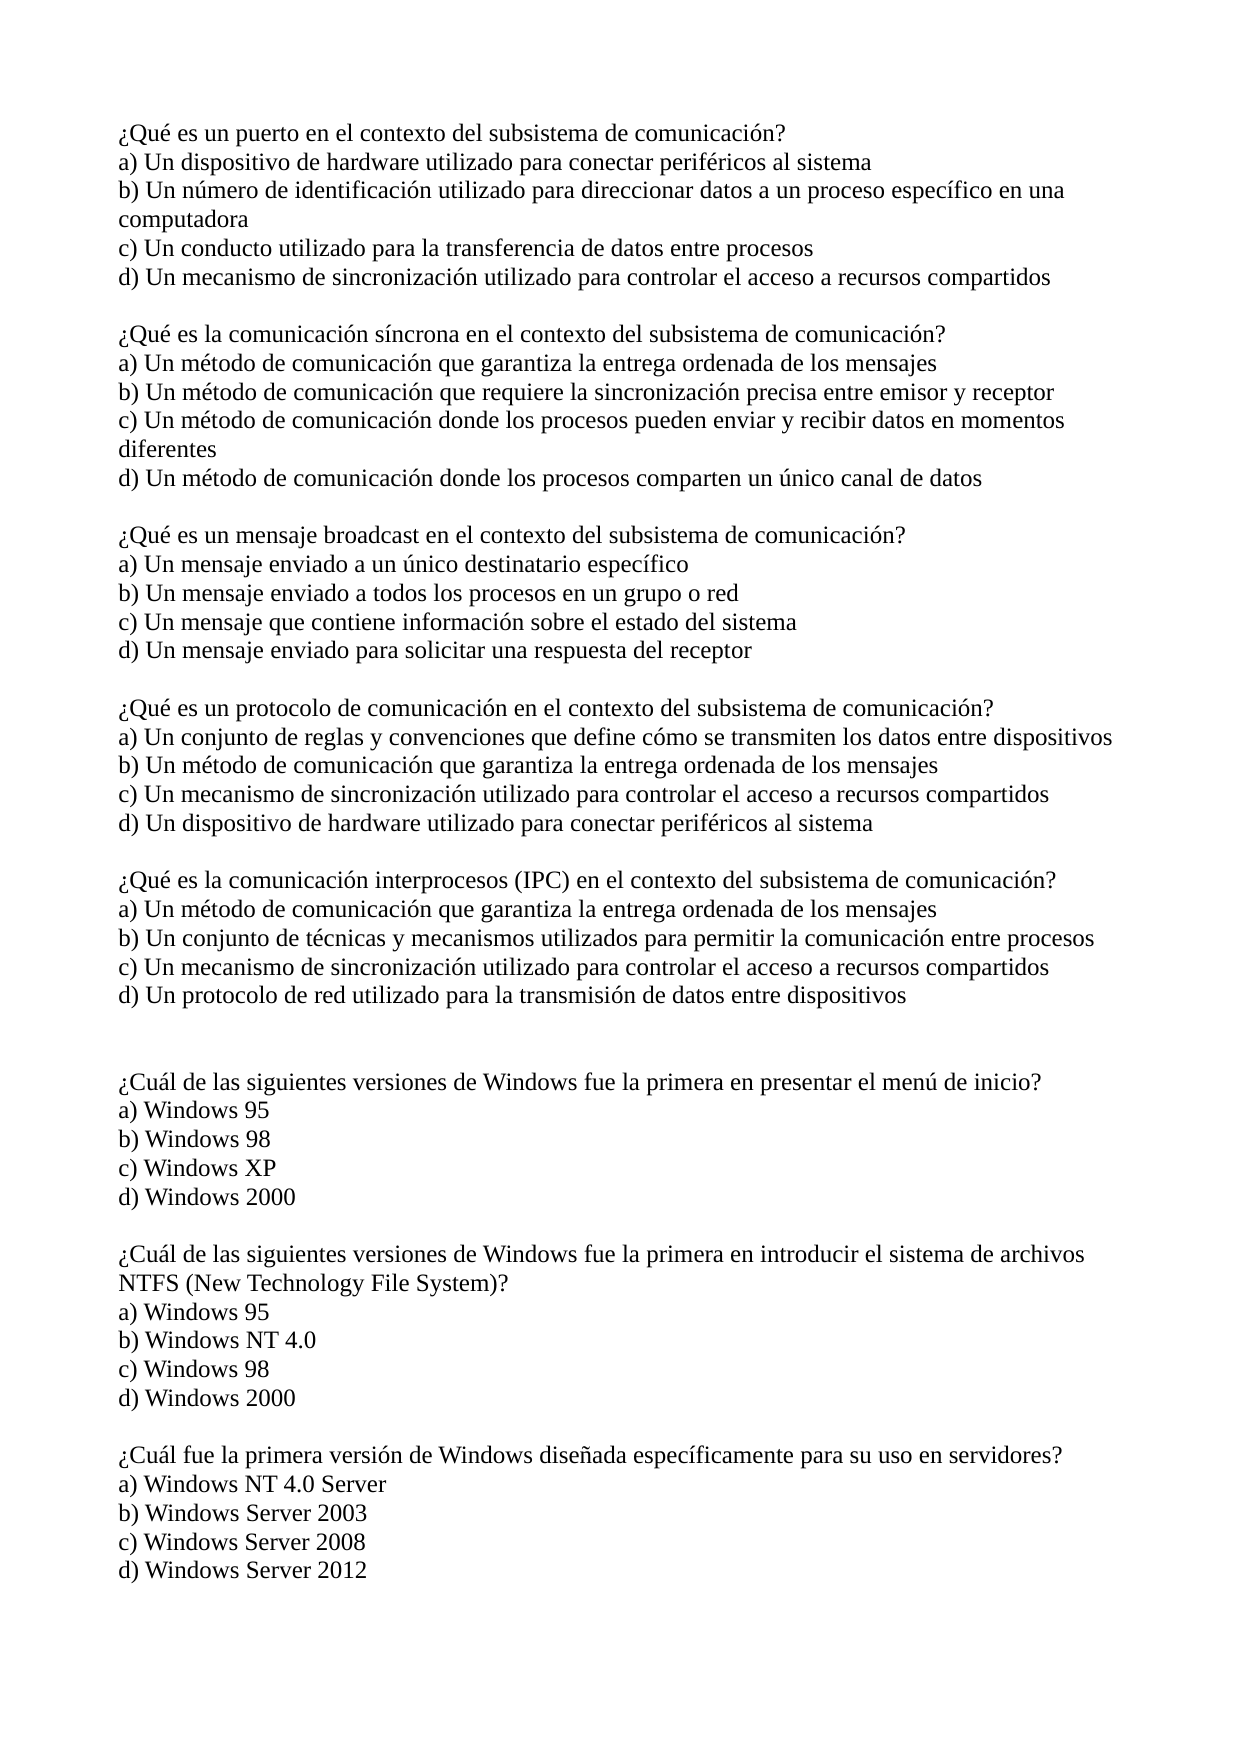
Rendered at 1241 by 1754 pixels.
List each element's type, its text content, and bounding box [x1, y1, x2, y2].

text a) Un mensaje enviado a un único destinatario específico [118, 549, 1122, 578]
text c) Un mecanismo de sincronización utilizado para controlar el acceso a recursos compartidos [118, 952, 1122, 981]
text d) Un mensaje enviado para solicitar una respuesta del receptor [118, 636, 1122, 664]
text b) Un método de comunicación que garantiza la entrega ordenada de los mensajes [118, 751, 1122, 779]
text d) Windows 2000 [118, 1182, 1122, 1211]
text ¿Qué es un puerto en el contexto del subsistema de comunicación? [118, 118, 1122, 147]
text c) Windows XP [118, 1153, 1122, 1182]
text ¿Cuál de las siguientes versiones de Windows fue la primera en introducir el sistema de archivos NTFS (New Technology File System)? [118, 1239, 1122, 1297]
text d) Windows 2000 [118, 1383, 1122, 1412]
text a) Windows NT 4.0 Server [118, 1469, 1122, 1498]
text d) Un mecanismo de sincronización utilizado para controlar el acceso a recursos compartidos [118, 262, 1122, 291]
text a) Un método de comunicación que garantiza la entrega ordenada de los mensajes [118, 894, 1122, 923]
text ¿Qué es un protocolo de comunicación en el contexto del subsistema de comunicación? [118, 693, 1122, 722]
text a) Un método de comunicación que garantiza la entrega ordenada de los mensajes [118, 348, 1122, 377]
text d) Un dispositivo de hardware utilizado para conectar periféricos al sistema [118, 808, 1122, 837]
text b) Windows Server 2003 [118, 1498, 1122, 1527]
text ¿Cuál de las siguientes versiones de Windows fue la primera en presentar el menú de inicio? [118, 1067, 1122, 1096]
text a) Windows 95 [118, 1096, 1122, 1124]
text d) Un método de comunicación donde los procesos comparten un único canal de datos [118, 463, 1122, 492]
text a) Windows 95 [118, 1297, 1122, 1326]
text b) Un mensaje enviado a todos los procesos en un grupo o red [118, 578, 1122, 607]
text c) Un mensaje que contiene información sobre el estado del sistema [118, 607, 1122, 636]
text a) Un dispositivo de hardware utilizado para conectar periféricos al sistema [118, 147, 1122, 176]
text b) Un número de identificación utilizado para direccionar datos a un proceso específico en una computadora [118, 176, 1122, 233]
text b) Un método de comunicación que requiere la sincronización precisa entre emisor y receptor [118, 377, 1122, 406]
text d) Un protocolo de red utilizado para la transmisión de datos entre dispositivos [118, 981, 1122, 1009]
text d) Windows Server 2012 [118, 1556, 1122, 1584]
text c) Un mecanismo de sincronización utilizado para controlar el acceso a recursos compartidos [118, 779, 1122, 808]
text c) Windows Server 2008 [118, 1527, 1122, 1556]
text b) Windows NT 4.0 [118, 1326, 1122, 1354]
text b) Windows 98 [118, 1124, 1122, 1153]
text ¿Qué es la comunicación interprocesos (IPC) en el contexto del subsistema de comunicación? [118, 866, 1122, 894]
text ¿Qué es un mensaje broadcast en el contexto del subsistema de comunicación? [118, 521, 1122, 549]
text c) Un método de comunicación donde los procesos pueden enviar y recibir datos en momentos diferentes [118, 406, 1122, 463]
text c) Windows 98 [118, 1354, 1122, 1383]
text b) Un conjunto de técnicas y mecanismos utilizados para permitir la comunicación entre procesos [118, 923, 1122, 952]
text a) Un conjunto de reglas y convenciones que define cómo se transmiten los datos entre dispositivos [118, 722, 1122, 751]
text ¿Qué es la comunicación síncrona en el contexto del subsistema de comunicación? [118, 319, 1122, 348]
text ¿Cuál fue la primera versión de Windows diseñada específicamente para su uso en servidores? [118, 1441, 1122, 1469]
text c) Un conducto utilizado para la transferencia de datos entre procesos [118, 233, 1122, 262]
